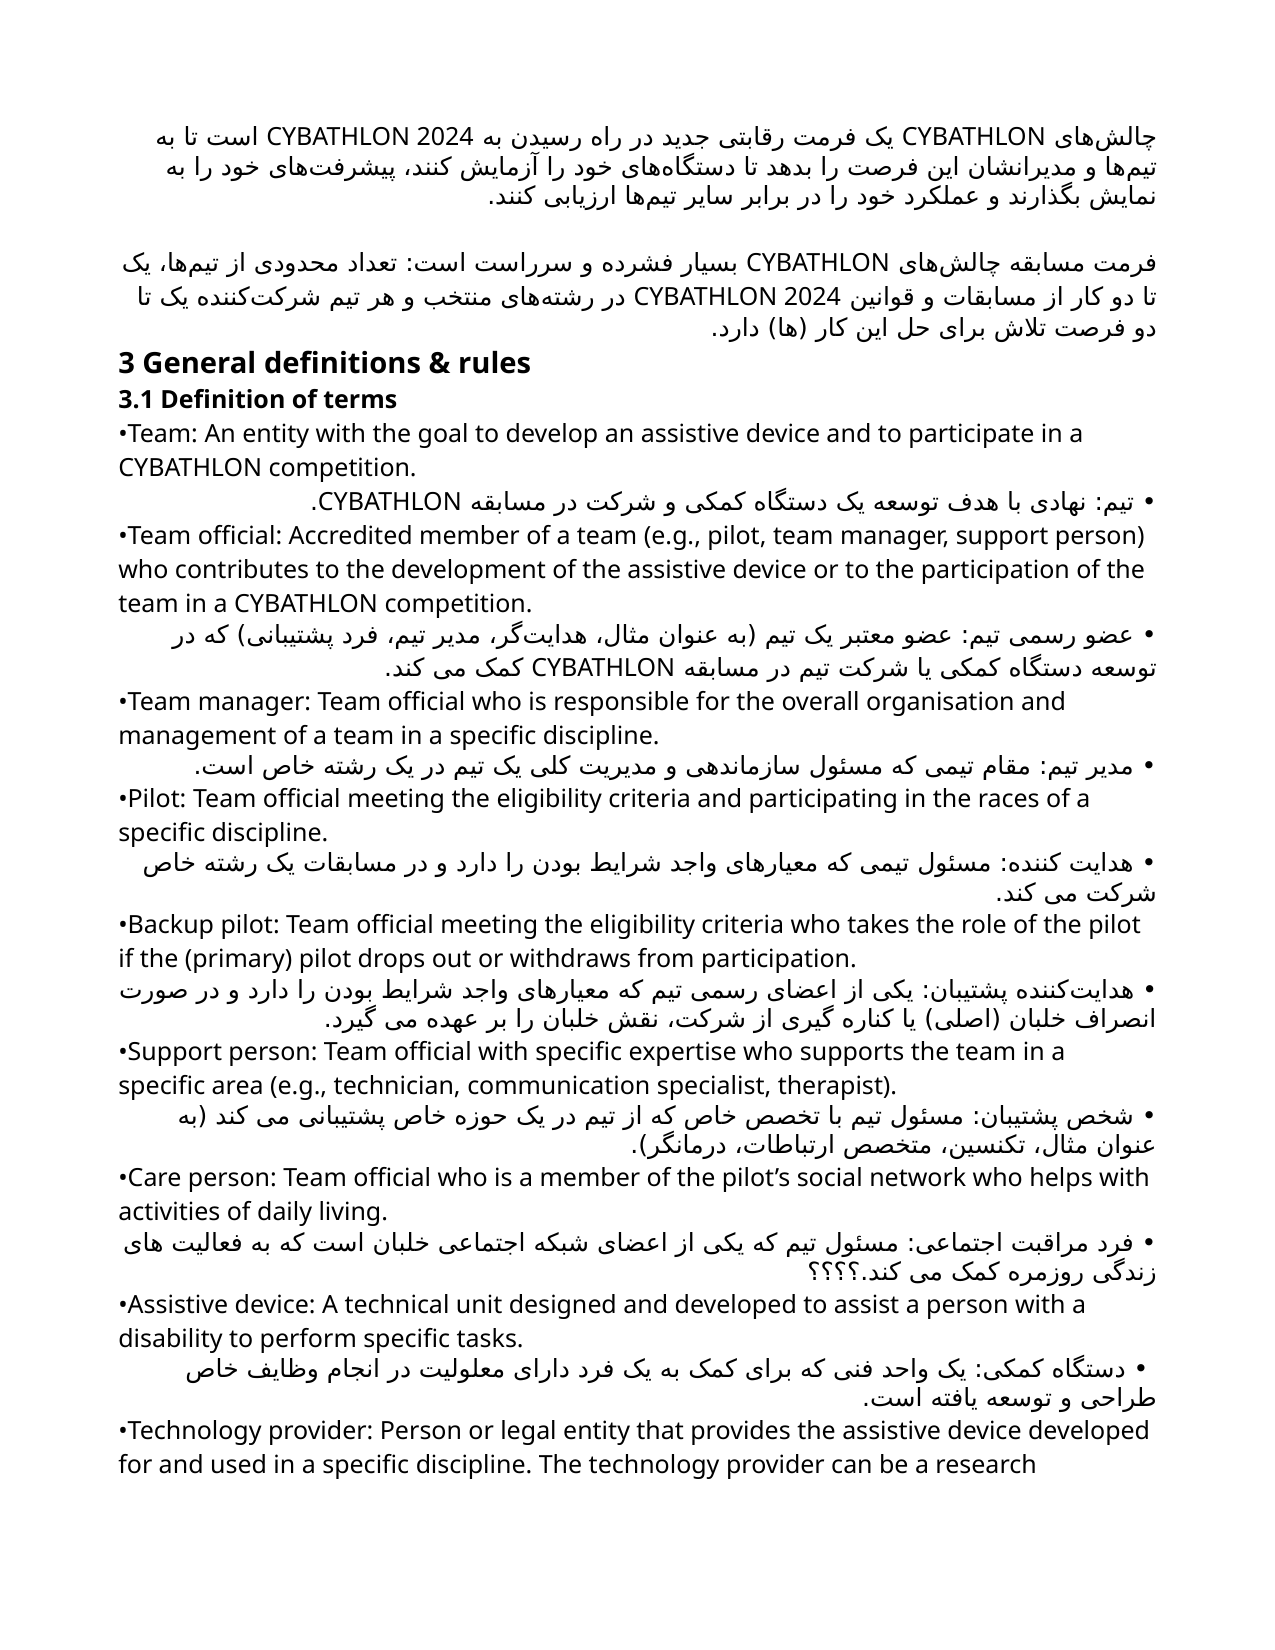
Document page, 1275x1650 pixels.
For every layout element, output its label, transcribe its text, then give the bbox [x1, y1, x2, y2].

text •Support person: Team official with specific expertise who supports the team in a specific area (e.g., technician, communication specialist, therapist). [118, 1033, 1157, 1102]
text • شخص پشتیبان: مسئول تیم با تخصص خاص که از تیم در یک حوزه خاص پشتیبانی می کند (به عنوان مثال، تکنسین، متخصص ارتباطات، درمانگر). [118, 1102, 1157, 1160]
text •Pilot: Team official meeting the eligibility criteria and participating in the races of a specific discipline. [118, 781, 1157, 849]
text •Team manager: Team official who is responsible for the overall organisation and management of a team in a specific discipline. [118, 683, 1157, 751]
text •Backup pilot: Team official meeting the eligibility criteria who takes the role of the pilot if the (primary) pilot drops out or withdraws from participation. [118, 907, 1157, 975]
text • هدایت کننده: مسئول تیمی که معیارهای واجد شرایط بودن را دارد و در مسابقات یک رشته خاص شرکت می کند. [118, 849, 1157, 907]
text فرمت مسابقه چالش‌های CYBATHLON بسیار فشرده و سرراست است: تعداد محدودی از تیم‌ها، یک تا دو کار از مسابقات و قوانین CYBATHLON 2024 در رشته‌های منتخب و هر تیم شرکت‌کننده یک تا دو فرصت تلاش برای حل این کار (ها) دارد. [118, 244, 1157, 342]
text • مدیر تیم: مقام تیمی که مسئول سازماندهی و مدیریت کلی یک تیم در یک رشته خاص است. [118, 751, 1157, 781]
text چالش‌های CYBATHLON یک فرمت رقابتی جدید در راه رسیدن به CYBATHLON 2024 است تا به تیم‌ها و مدیرانشان این فرصت را بدهد تا دستگاه‌های خود را آزمایش کنند، پیشرفت‌های خود را به نمایش بگذارند و عملکرد خود را در برابر سایر تیم‌ها ارزیابی کنند. [118, 118, 1157, 211]
text • عضو رسمی تیم: عضو معتبر یک تیم (به عنوان مثال، هدایت‌گر، مدیر تیم، فرد پشتیبانی) که در توسعه دستگاه کمکی یا شرکت تیم در مسابقه CYBATHLON کمک می کند. [118, 620, 1157, 683]
text •Assistive device: A technical unit designed and developed to assist a person with a disability to perform specific tasks. [118, 1286, 1157, 1354]
text • فرد مراقبت اجتماعی: مسئول تیم که یکی از اعضای شبکه اجتماعی خلبان است که به فعالیت های زندگی روزمره کمک می کند.؟؟؟؟ [118, 1228, 1157, 1286]
text •Team official: Accredited member of a team (e.g., pilot, team manager, support person) who contributes to the development of the assistive device or to the participation of the team in a CYBATHLON competition. [118, 518, 1157, 620]
text • تیم: نهادی با هدف توسعه یک دستگاه کمکی و شرکت در مسابقه CYBATHLON. [118, 484, 1157, 518]
text 3 General definitions & rules [118, 342, 1157, 382]
text •Technology provider: Person or legal entity that provides the assistive device developed for and used in a specific discipline. The technology provider can be a research [118, 1413, 1157, 1481]
text 3.1 Definition of terms [118, 382, 1157, 416]
text • هدایت‌کننده پشتیبان: یکی از اعضای رسمی تیم که معیارهای واجد شرایط بودن را دارد و در صورت انصراف خلبان (اصلی) یا کناره گیری از شرکت، نقش خلبان را بر عهده می گیرد. [118, 975, 1157, 1033]
text •Care person: Team official who is a member of the pilot’s social network who helps with activities of daily living. [118, 1160, 1157, 1228]
text • دستگاه کمکی: یک واحد فنی که برای کمک به یک فرد دارای معلولیت در انجام وظایف خاص طراحی و توسعه یافته است. [118, 1354, 1157, 1413]
text •Team: An entity with the goal to develop an assistive device and to participate in a CYBATHLON competition. [118, 416, 1157, 484]
